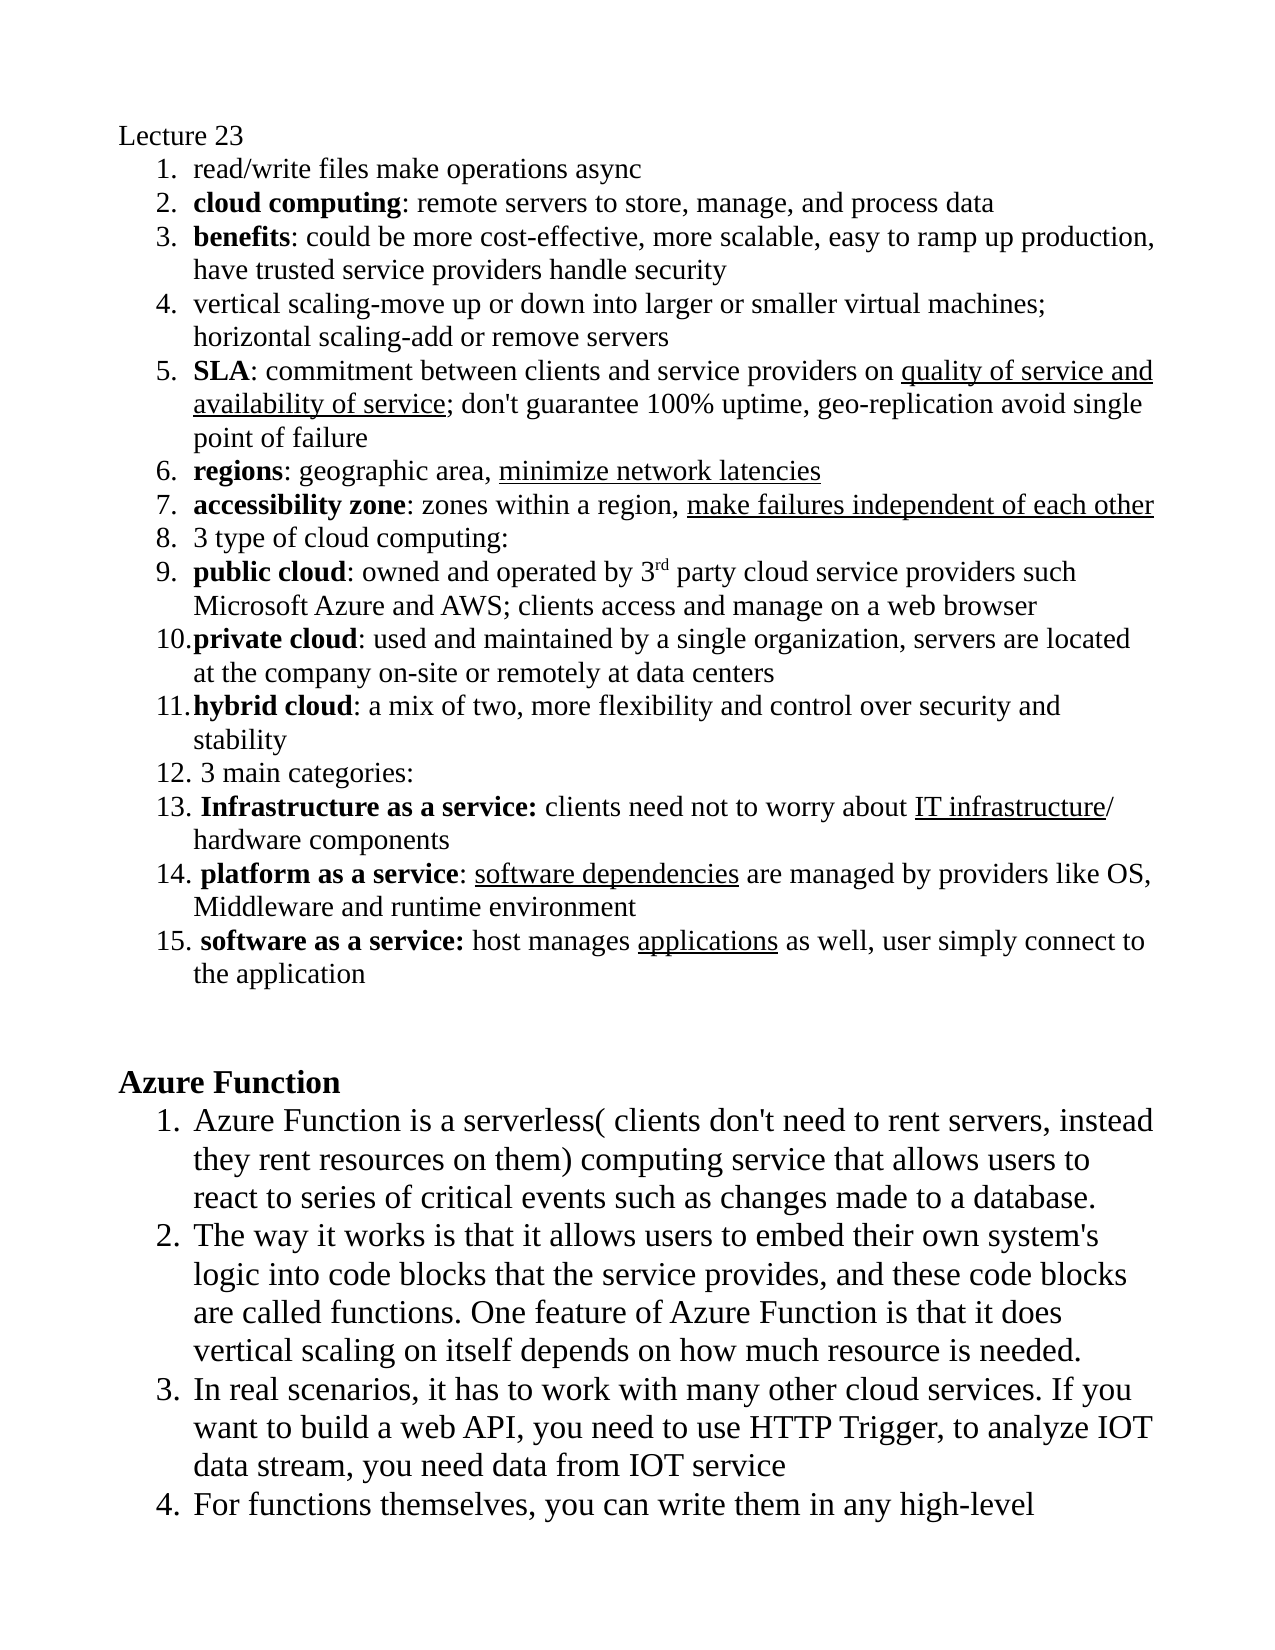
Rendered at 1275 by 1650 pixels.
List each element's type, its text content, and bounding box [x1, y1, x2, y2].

list platform as a service: software dependencies are managed by providers like OS, Middleware and runtime environment [156, 856, 1157, 923]
list private cloud: used and maintained by a single organization, servers are located at the company on-site or remotely at data centers [156, 621, 1157, 688]
list read/write files make operations async [156, 152, 1157, 185]
list Azure Function is a serverless( clients don't need to rent servers, instead they rent resources on them) computing service that allows users to react to series of critical events such as changes made to a database. [156, 1100, 1157, 1215]
list hybrid cloud: a mix of two, more flexibility and control over security and stability [156, 688, 1157, 755]
list cloud computing: remote servers to store, manage, and process data [156, 185, 1157, 219]
list In real scenarios, it has to work with many other cloud services. If you want to build a web API, you need to use HTTP Trigger, to analyze IOT data stream, you need data from IOT service [156, 1369, 1157, 1484]
list 3 type of cloud computing: [156, 521, 1157, 554]
list regions: geographic area, minimize network latencies [156, 453, 1157, 487]
list public cloud: owned and operated by 3rd party cloud service providers such Microsoft Azure and AWS; clients access and manage on a web browser [156, 554, 1157, 621]
list accessibility zone: zones within a region, make failures independent of each other [156, 487, 1157, 521]
text Azure Function [118, 1062, 1157, 1100]
list Infrastructure as a service: clients need not to worry about IT infrastructure/ hardware components [156, 789, 1157, 856]
list 3 main categories: [156, 755, 1157, 789]
list SLA: commitment between clients and service providers on quality of service and availability of service; don't guarantee 100% uptime, geo-replication avoid single point of failure [156, 353, 1157, 453]
text Lecture 23 [118, 118, 1157, 152]
list vertical scaling-move up or down into larger or smaller virtual machines; horizontal scaling-add or remove servers [156, 286, 1157, 353]
list For functions themselves, you can write them in any high-level [156, 1484, 1157, 1522]
list The way it works is that it allows users to embed their own system's logic into code blocks that the service provides, and these code blocks are called functions. One feature of Azure Function is that it does vertical scaling on itself depends on how much resource is needed. [156, 1215, 1157, 1369]
list software as a service: host manages applications as well, user simply connect to the application [156, 923, 1157, 990]
list benefits: could be more cost-effective, more scalable, easy to ramp up production, have trusted service providers handle security [156, 219, 1157, 286]
